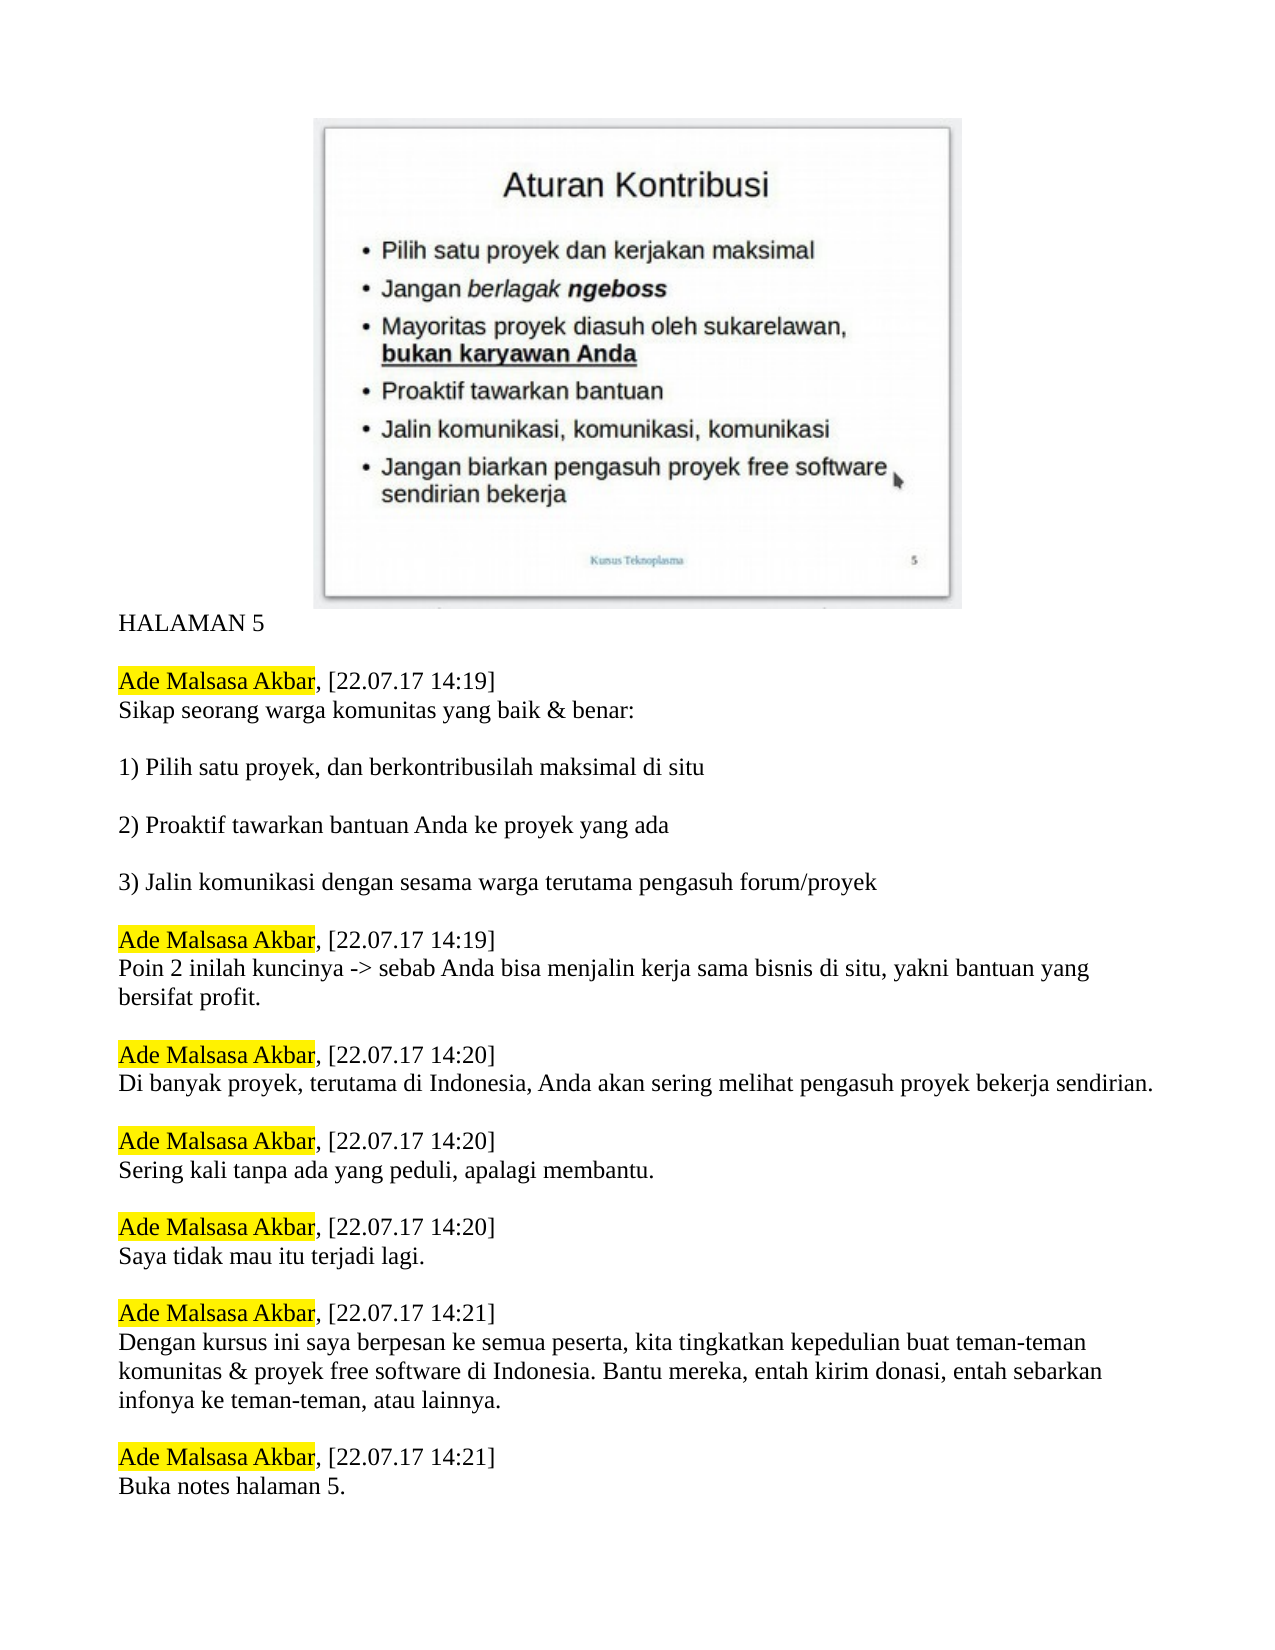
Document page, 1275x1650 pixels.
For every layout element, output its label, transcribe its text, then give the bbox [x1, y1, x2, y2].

text 2) Proaktif tawarkan bantuan Anda ke proyek yang ada [118, 810, 1157, 838]
text Dengan kursus ini saya berpesan ke semua peserta, kita tingkatkan kepedulian buat teman-teman komunitas & proyek free software di Indonesia. Bantu mereka, entah kirim donasi, entah sebarkan infonya ke teman-teman, atau lainnya. [118, 1327, 1157, 1413]
text Ade Malsasa Akbar, [22.07.17 14:19] [118, 666, 1157, 695]
text Buka notes halaman 5. [118, 1471, 1157, 1500]
text Sering kali tanpa ada yang peduli, apalagi membantu. [118, 1155, 1157, 1183]
text 1) Pilih satu proyek, dan berkontribusilah maksimal di situ [118, 752, 1157, 781]
text Ade Malsasa Akbar, [22.07.17 14:21] [118, 1442, 1157, 1471]
text Ade Malsasa Akbar, [22.07.17 14:21] [118, 1298, 1157, 1327]
text Saya tidak mau itu terjadi lagi. [118, 1241, 1157, 1270]
text Di banyak proyek, terutama di Indonesia, Anda akan sering melihat pengasuh proyek bekerja sendirian. [118, 1068, 1157, 1097]
text Sikap seorang warga komunitas yang baik & benar: [118, 695, 1157, 723]
text 3) Jalin komunikasi dengan sesama warga terutama pengasuh forum/proyek [118, 867, 1157, 896]
text Ade Malsasa Akbar, [22.07.17 14:20] [118, 1040, 1157, 1068]
text Poin 2 inilah kuncinya -> sebab Anda bisa menjalin kerja sama bisnis di situ, yakni bantuan yang bersifat profit. [118, 953, 1157, 1011]
text Ade Malsasa Akbar, [22.07.17 14:20] [118, 1212, 1157, 1241]
text HALAMAN 5 [118, 118, 1157, 637]
picture [313, 118, 962, 609]
text Ade Malsasa Akbar, [22.07.17 14:20] [118, 1126, 1157, 1155]
text Ade Malsasa Akbar, [22.07.17 14:19] [118, 925, 1157, 953]
